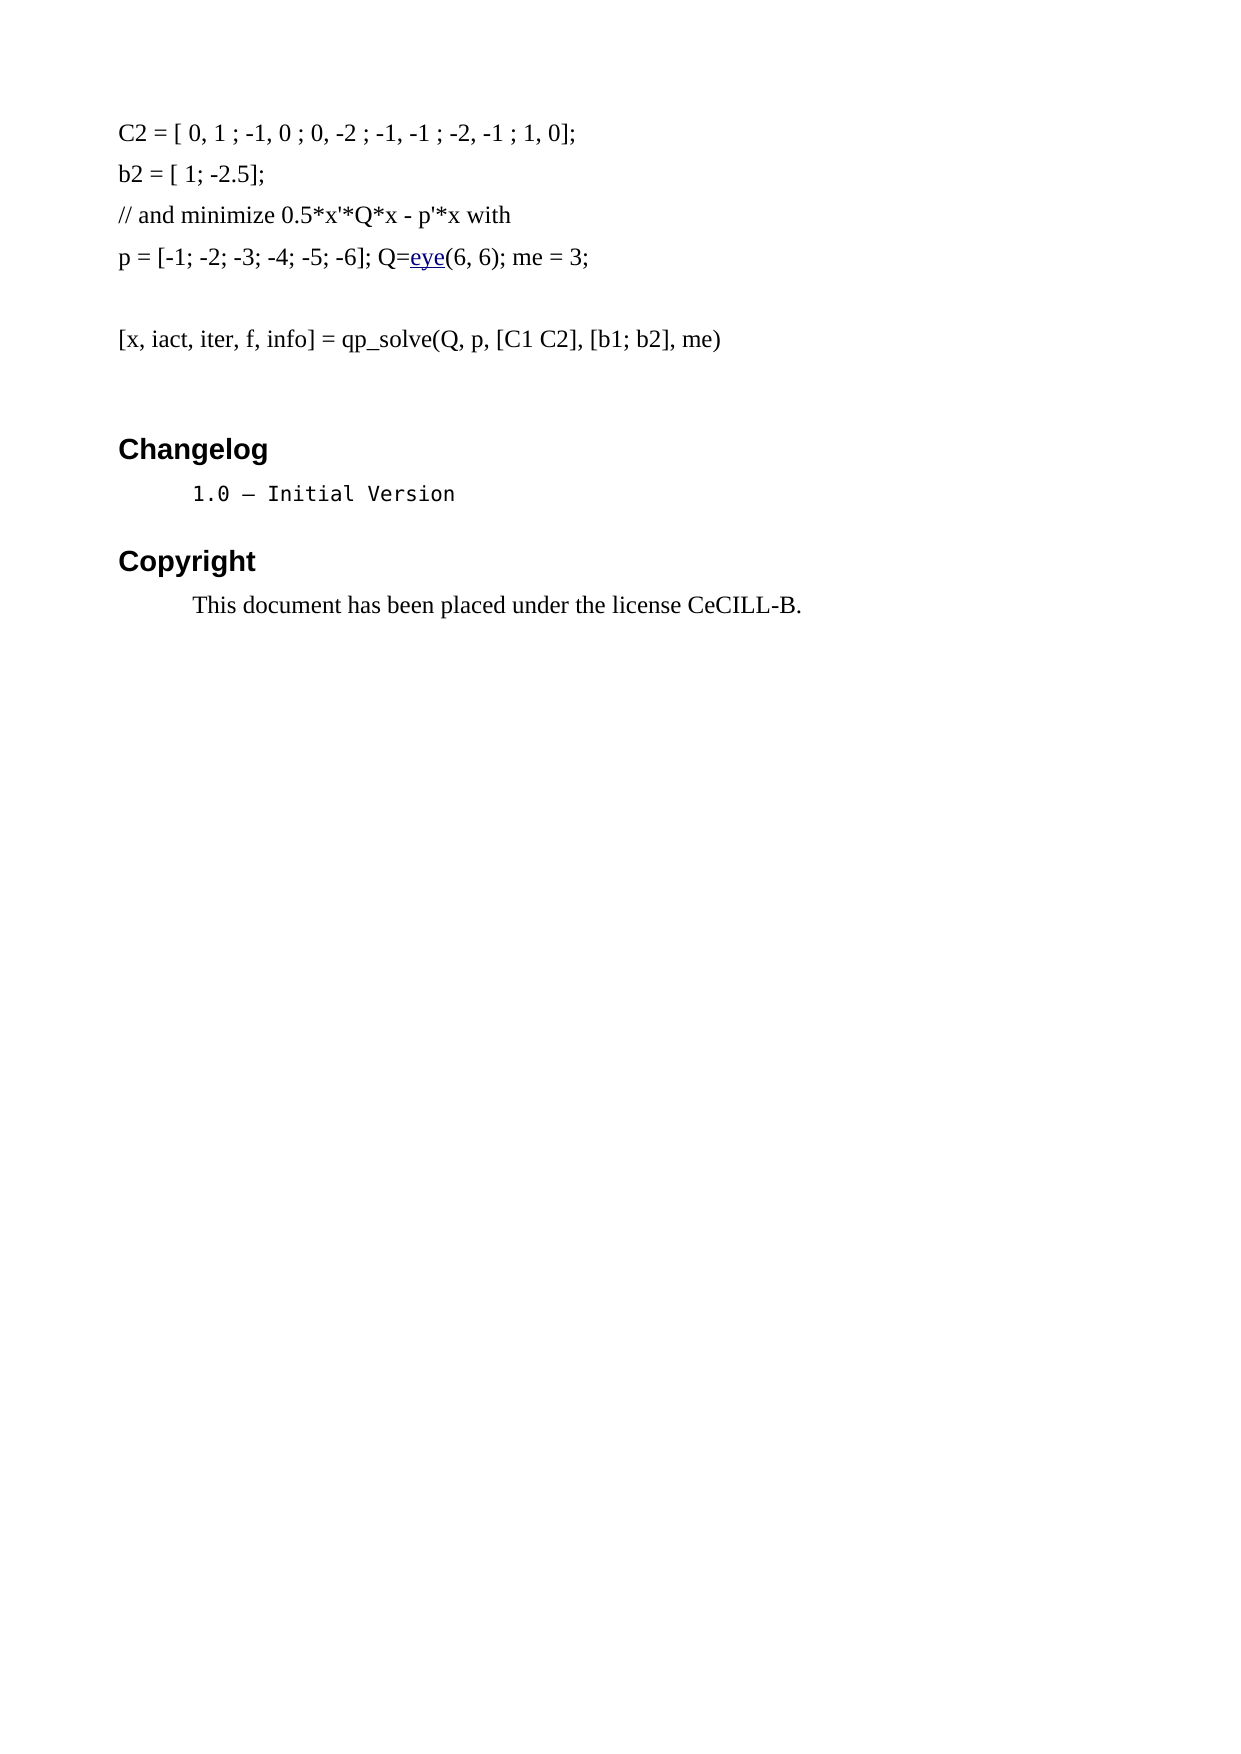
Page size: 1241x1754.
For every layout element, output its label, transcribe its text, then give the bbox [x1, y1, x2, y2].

text b2 = [ 1; -2.5]; [118, 159, 1122, 188]
text [x, iact, iter, f, info] = qp_solve(Q, p, [C1 C2], [b1; b2], me) [118, 324, 1122, 353]
subtitle Copyright [118, 544, 1122, 578]
text p = [-1; -2; -3; -4; -5; -6]; Q=eye(6, 6); me = 3; [118, 242, 1122, 271]
text C2 = [ 0, 1 ; -1, 0 ; 0, -2 ; -1, -1 ; -2, -1 ; 1, 0]; [118, 118, 1122, 147]
text 1.0 – Initial Version [118, 478, 1122, 507]
text This document has been placed under the license CeCILL-B. [118, 590, 1122, 619]
subtitle Changelog [118, 432, 1122, 465]
text // and minimize 0.5*x'*Q*x - p'*x with [118, 201, 1122, 229]
